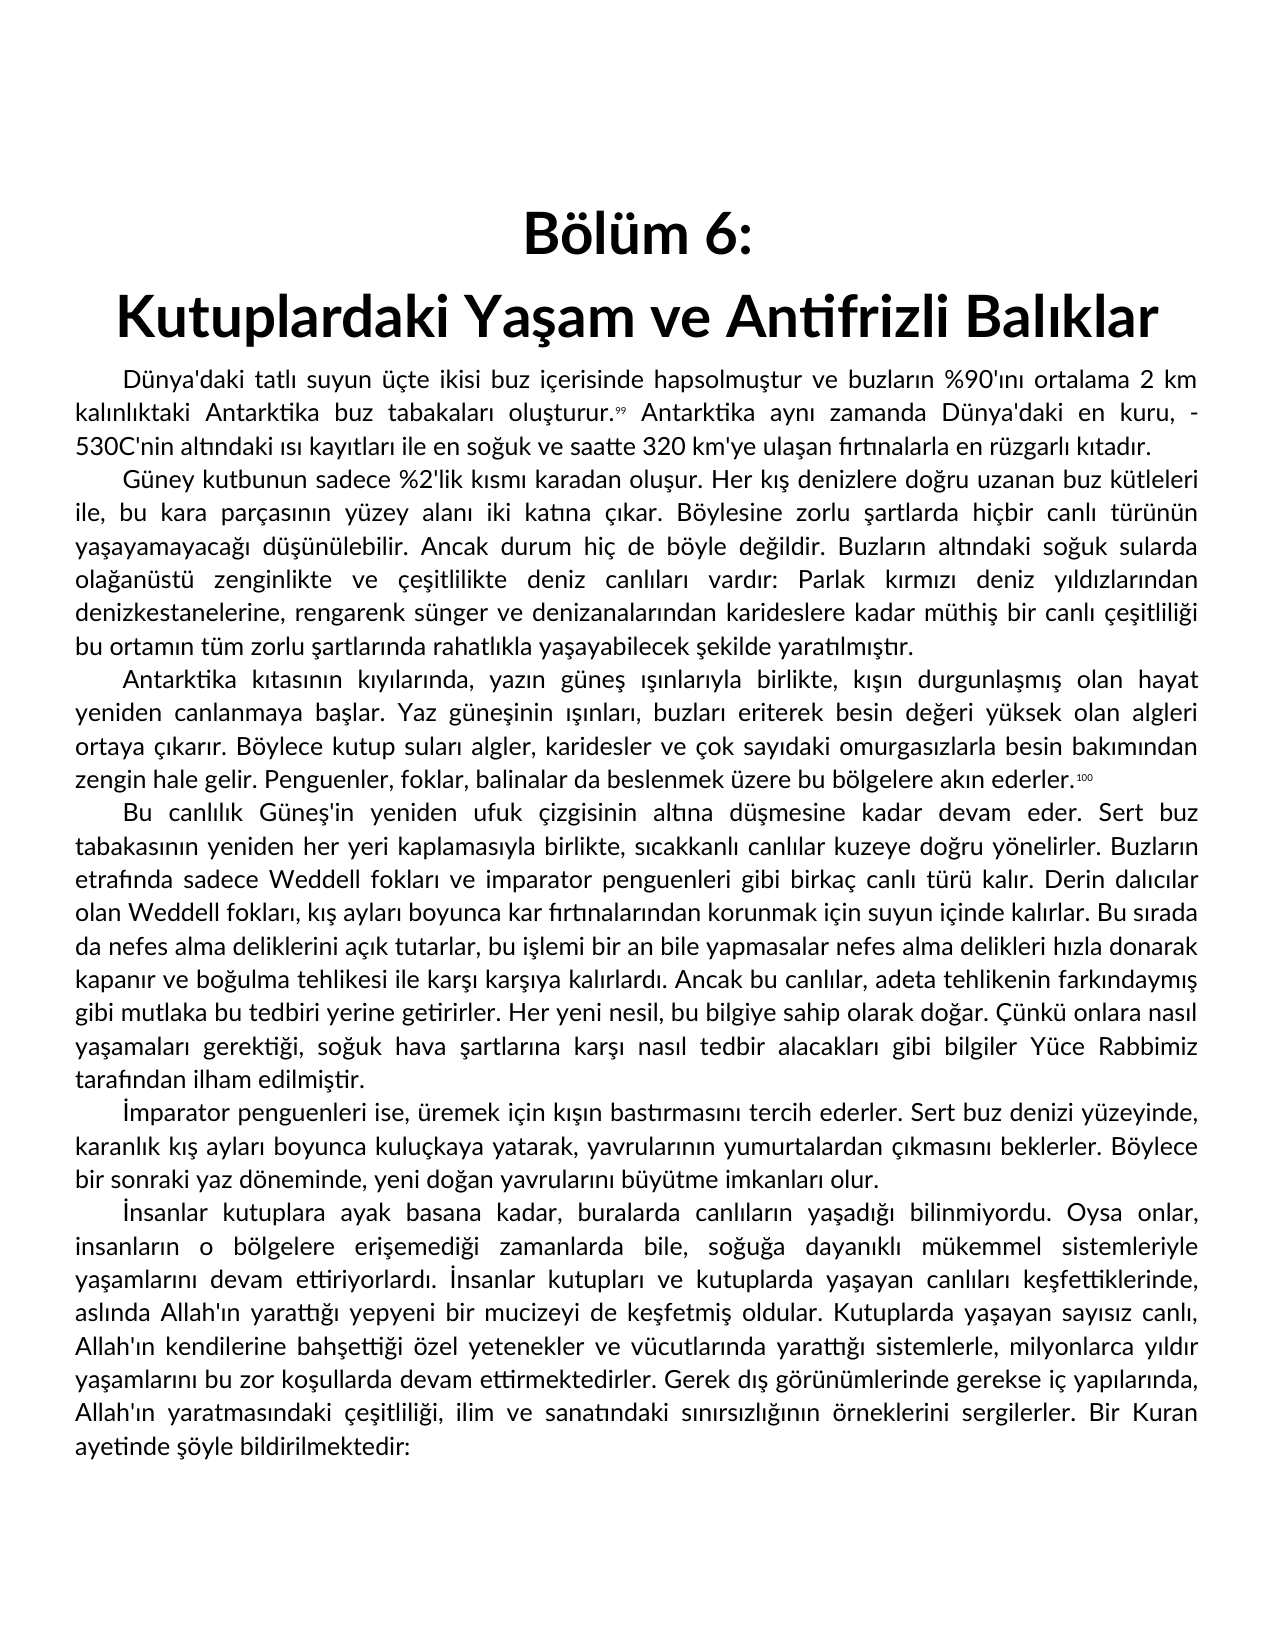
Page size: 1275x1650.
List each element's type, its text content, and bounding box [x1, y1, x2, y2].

subtitle Kutuplardaki Yaşam ve Antifrizli Balıklar [75, 279, 1200, 349]
text Dünya'daki tatlı suyun üçte ikisi buz içerisinde hapsolmuştur ve buzların %90'ını ortalama 2 km kalınlıktaki Antarktika buz tabakaları oluşturur.99 Antarktika aynı zamanda Dünya'daki en kuru, -530C'nin altındaki ısı kayıtları ile en soğuk ve saatte 320 km'ye ulaşan fırtınalarla en rüzgarlı kıtadır. [75, 362, 1200, 462]
text İnsanlar kutuplara ayak basana kadar, buralarda canlıların yaşadığı bilinmiyordu. Oysa onlar, insanların o bölgelere erişemediği zamanlarda bile, soğuğa dayanıklı mükemmel sistemleriyle yaşamlarını devam ettiriyorlardı. İnsanlar kutupları ve kutuplarda yaşayan canlıları keşfettiklerinde, aslında Allah'ın yarattığı yepyeni bir mucizeyi de keşfetmiş oldular. Kutuplarda yaşayan sayısız canlı, Allah'ın kendilerine bahşettiği özel yetenekler ve vücutlarında yarattığı sistemlerle, milyonlarca yıldır yaşamlarını bu zor koşullarda devam ettirmektedirler. Gerek dış görünümlerinde gerekse iç yapılarında, Allah'ın yaratmasındaki çeşitliliği, ilim ve sanatındaki sınırsızlığının örneklerini sergilerler. Bir Kuran ayetinde şöyle bildirilmektedir: [75, 1195, 1200, 1462]
text Bu canlılık Güneş'in yeniden ufuk çizgisinin altına düşmesine kadar devam eder. Sert buz tabakasının yeniden her yeri kaplamasıyla birlikte, sıcakkanlı canlılar kuzeye doğru yönelirler. Buzların etrafında sadece Weddell fokları ve imparator penguenleri gibi birkaç canlı türü kalır. Derin dalıcılar olan Weddell fokları, kış ayları boyunca kar fırtınalarından korunmak için suyun içinde kalırlar. Bu sırada da nefes alma deliklerini açık tutarlar, bu işlemi bir an bile yapmasalar nefes alma delikleri hızla donarak kapanır ve boğulma tehlikesi ile karşı karşıya kalırlardı. Ancak bu canlılar, adeta tehlikenin farkındaymış gibi mutlaka bu tedbiri yerine getirirler. Her yeni nesil, bu bilgiye sahip olarak doğar. Çünkü onlara nasıl yaşamaları gerektiği, soğuk hava şartlarına karşı nasıl tedbir alacakları gibi bilgiler Yüce Rabbimiz tarafından ilham edilmiştir. [75, 795, 1200, 1095]
text Güney kutbunun sadece %2'lik kısmı karadan oluşur. Her kış denizlere doğru uzanan buz kütleleri ile, bu kara parçasının yüzey alanı iki katına çıkar. Böylesine zorlu şartlarda hiçbir canlı türünün yaşayamayacağı düşünülebilir. Ancak durum hiç de böyle değildir. Buzların altındaki soğuk sularda olağanüstü zenginlikte ve çeşitlilikte deniz canlıları vardır: Parlak kırmızı deniz yıldızlarından denizkestanelerine, rengarenk sünger ve denizanalarından karideslere kadar müthiş bir canlı çeşitliliği bu ortamın tüm zorlu şartlarında rahatlıkla yaşayabilecek şekilde yaratılmıştır. [75, 462, 1200, 662]
subtitle Bölüm 6: [75, 197, 1200, 267]
text İmparator penguenleri ise, üremek için kışın bastırmasını tercih ederler. Sert buz denizi yüzeyinde, karanlık kış ayları boyunca kuluçkaya yatarak, yavrularının yumurtalardan çıkmasını beklerler. Böylece bir sonraki yaz döneminde, yeni doğan yavrularını büyütme imkanları olur. [75, 1095, 1200, 1195]
text Antarktika kıtasının kıyılarında, yazın güneş ışınlarıyla birlikte, kışın durgunlaşmış olan hayat yeniden canlanmaya başlar. Yaz güneşinin ışınları, buzları eriterek besin değeri yüksek olan algleri ortaya çıkarır. Böylece kutup suları algler, karidesler ve çok sayıdaki omurgasızlarla besin bakımından zengin hale gelir. Penguenler, foklar, balinalar da beslenmek üzere bu bölgelere akın ederler.100 [75, 662, 1200, 795]
